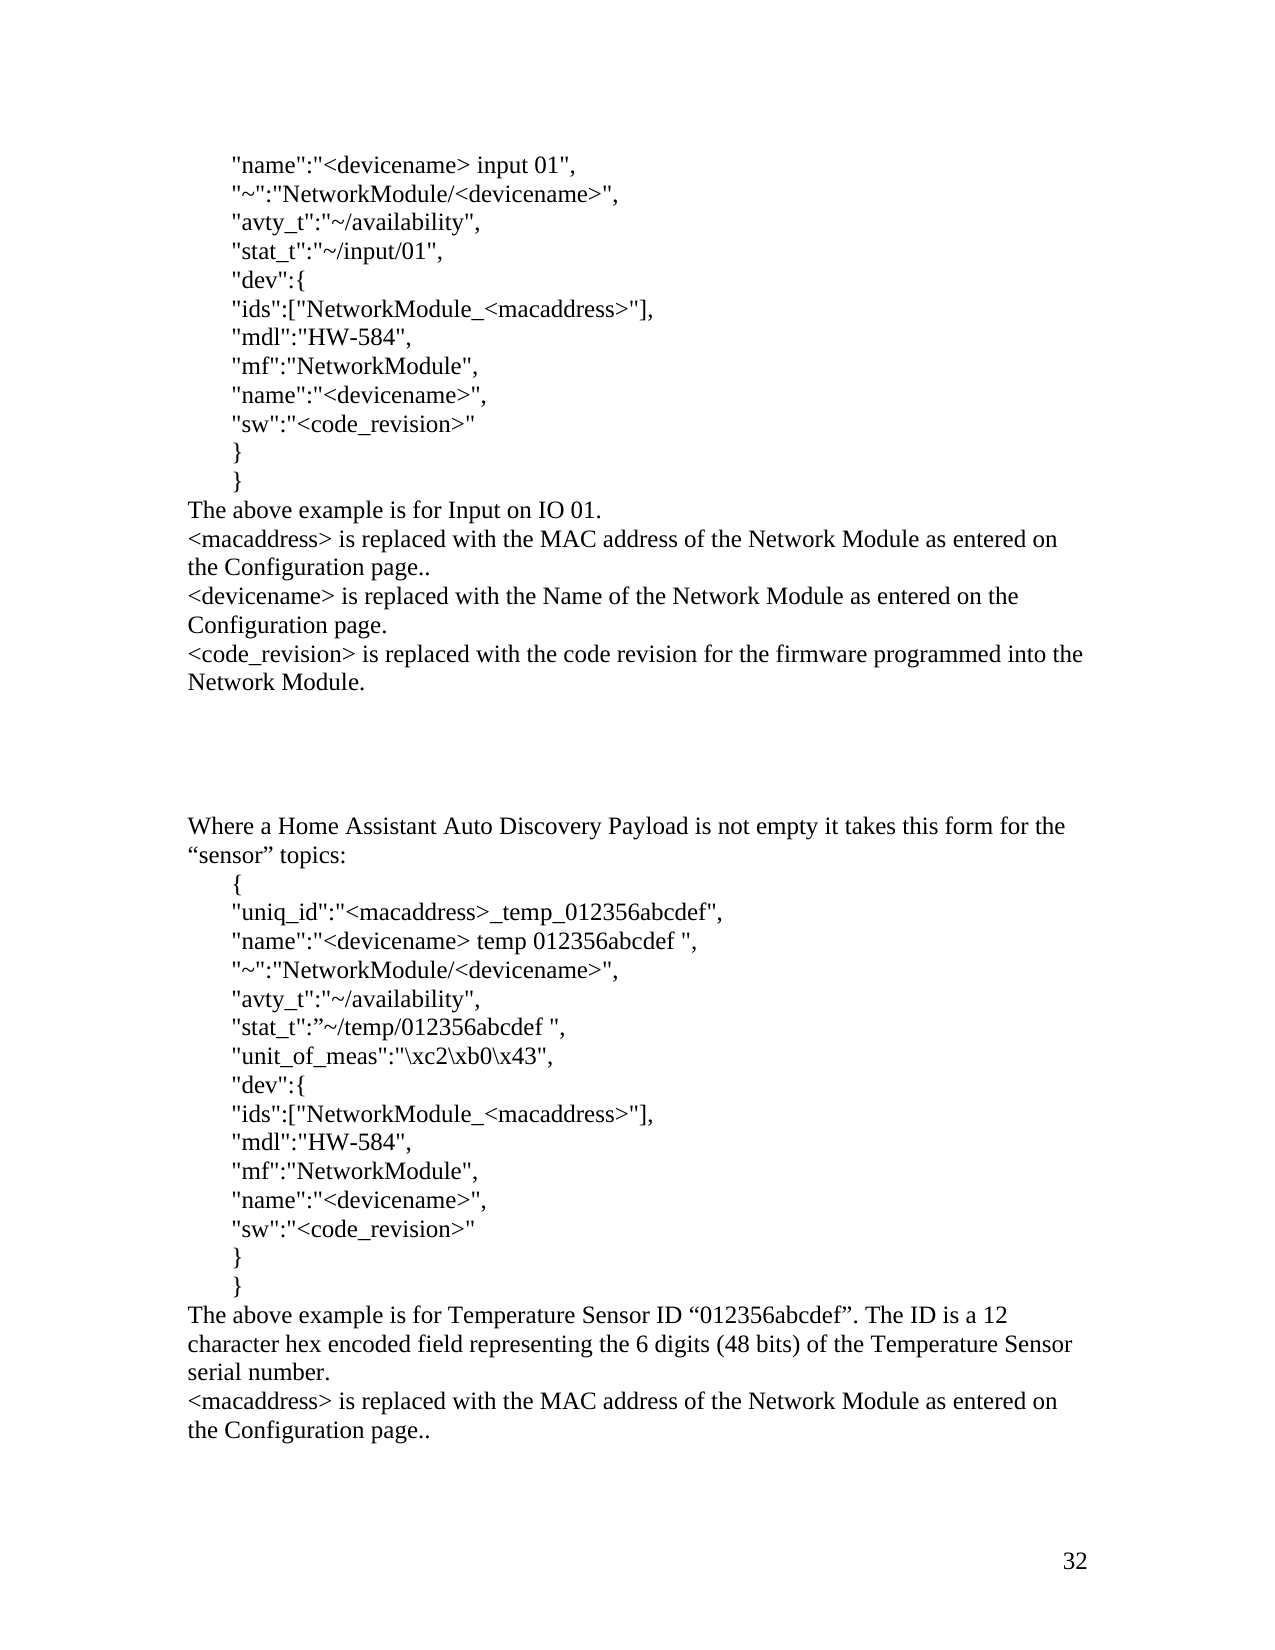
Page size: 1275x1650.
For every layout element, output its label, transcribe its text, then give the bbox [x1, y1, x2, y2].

text <devicename> is replaced with the Name of the Network Module as entered on the Configuration page. [187, 581, 1087, 639]
text "name":"<devicename> temp 012356abcdef ", [187, 926, 1087, 955]
text "~":"NetworkModule/<devicename>", [187, 179, 1087, 207]
text "ids":["NetworkModule_<macaddress>"], [187, 294, 1087, 322]
text <macaddress> is replaced with the MAC address of the Network Module as entered on the Configuration page.. [187, 1386, 1087, 1444]
text The above example is for Input on IO 01. [187, 495, 1087, 524]
text } [187, 466, 1087, 495]
text { [187, 869, 1087, 897]
text } [187, 1242, 1087, 1271]
text "dev":{ [187, 1070, 1087, 1099]
text "sw":"<code_revision>" [187, 1214, 1087, 1242]
text "mdl":"HW-584", [187, 322, 1087, 351]
text "mf":"NetworkModule", [187, 1156, 1087, 1185]
text Where a Home Assistant Auto Discovery Payload is not empty it takes this form for the “sensor” topics: [187, 811, 1087, 869]
text <macaddress> is replaced with the MAC address of the Network Module as entered on the Configuration page.. [187, 524, 1087, 581]
text "avty_t":"~/availability", [187, 984, 1087, 1012]
text } [187, 437, 1087, 466]
text The above example is for Temperature Sensor ID “012356abcdef”. The ID is a 12 character hex encoded field representing the 6 digits (48 bits) of the Temperature Sensor serial number. [187, 1300, 1087, 1386]
text "ids":["NetworkModule_<macaddress>"], [187, 1099, 1087, 1127]
text "avty_t":"~/availability", [187, 207, 1087, 236]
text <code_revision> is replaced with the code revision for the firmware programmed into the Network Module. [187, 639, 1087, 696]
text "name":"<devicename>", [187, 1185, 1087, 1214]
text } [187, 1271, 1087, 1300]
text "uniq_id":"<macaddress>_temp_012356abcdef", [187, 897, 1087, 926]
text "stat_t":"~/input/01", [187, 236, 1087, 265]
text "name":"<devicename>", [187, 380, 1087, 409]
text "mdl":"HW-584", [187, 1127, 1087, 1156]
text "stat_t":”~/temp/012356abcdef ", [187, 1012, 1087, 1041]
text "dev":{ [187, 265, 1087, 294]
text "mf":"NetworkModule", [187, 351, 1087, 380]
text "name":"<devicename> input 01", [187, 150, 1087, 179]
text "unit_of_meas":"\xc2\xb0\x43", [187, 1041, 1087, 1070]
text "~":"NetworkModule/<devicename>", [187, 955, 1087, 984]
text "sw":"<code_revision>" [187, 409, 1087, 437]
